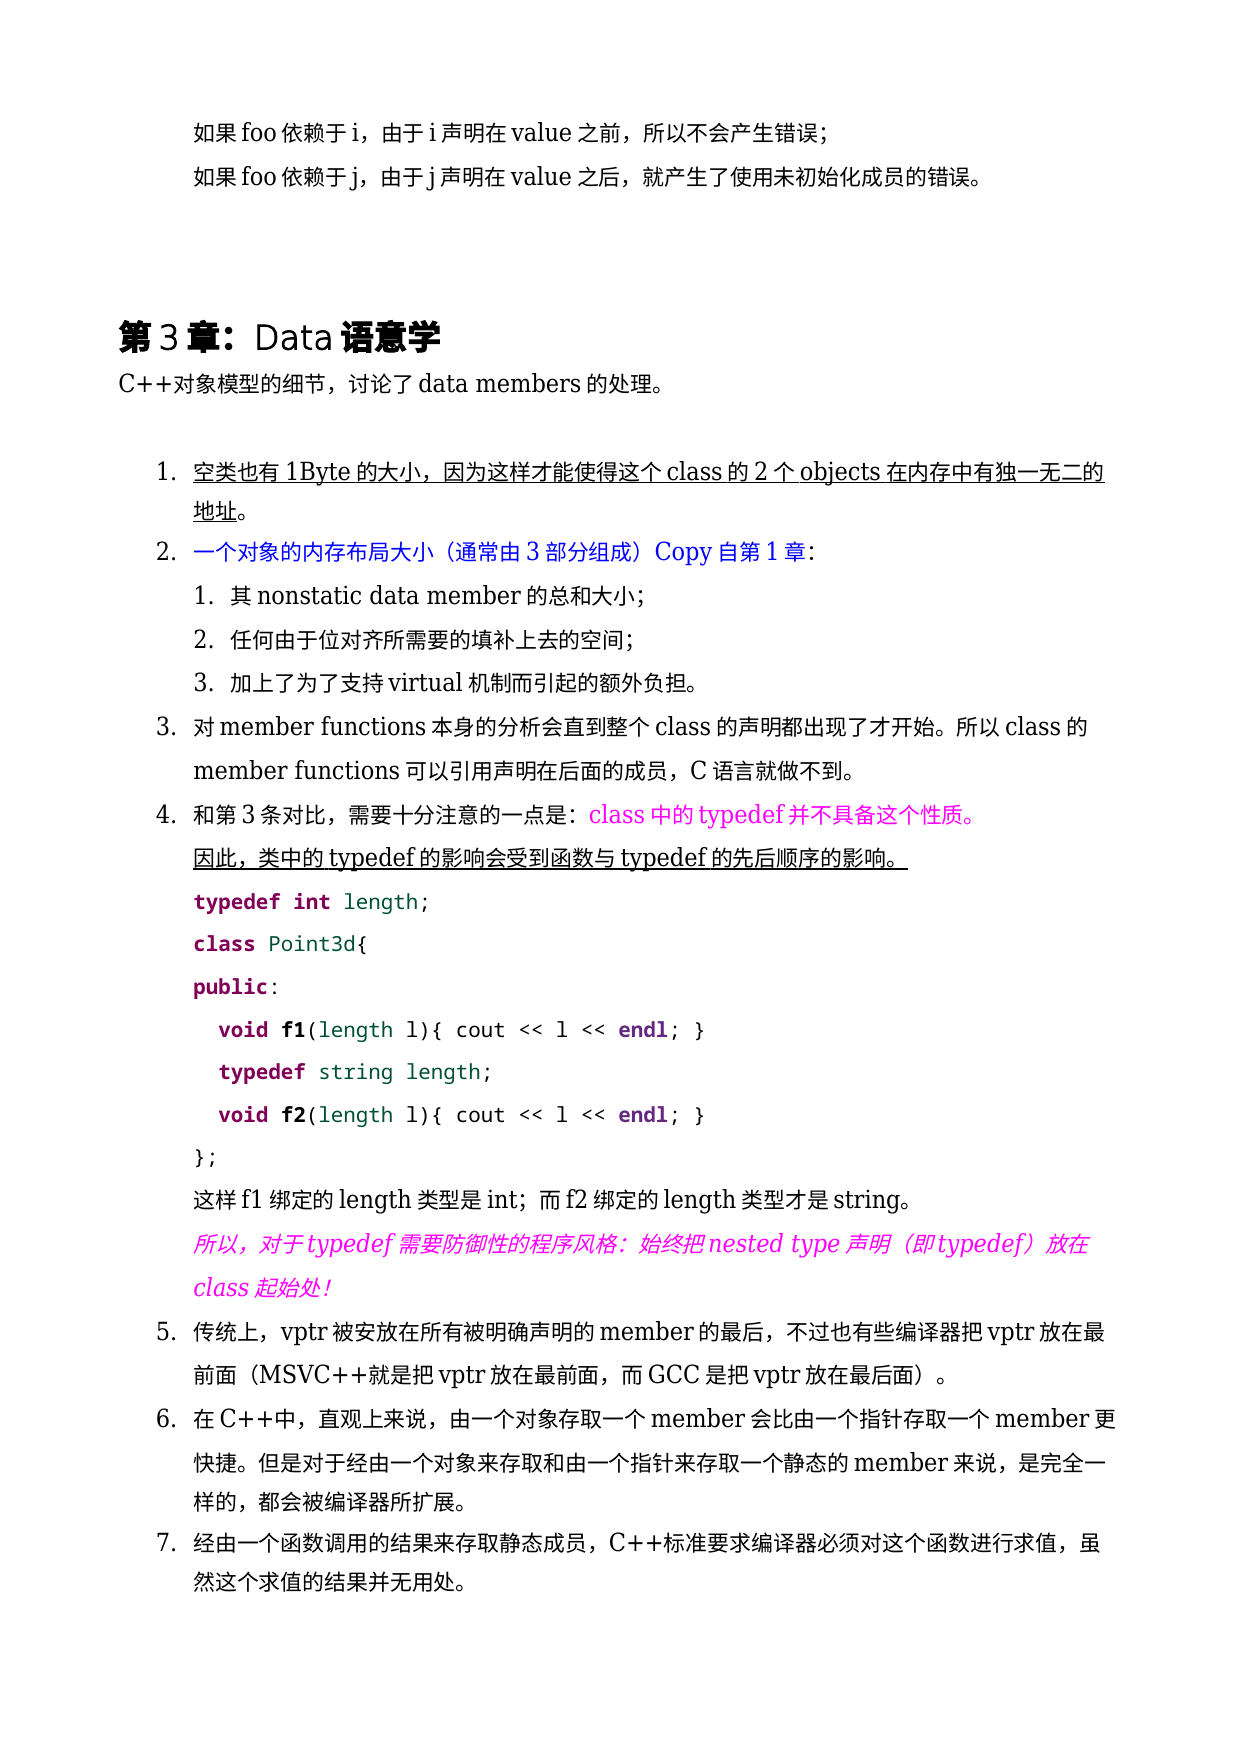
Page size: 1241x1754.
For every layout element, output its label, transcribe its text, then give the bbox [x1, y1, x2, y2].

subtitle 第3章：Data语意学 [118, 318, 1122, 357]
list 传统上，vptr被安放在所有被明确声明的member的最后，不过也有些编译器把vptr放在最前面（MSVC++就是把vptr放在最前面，而GCC是把vptr放在最后面）。 [156, 1317, 1122, 1390]
list 其nonstatic data member的总和大小； [193, 581, 1122, 610]
list 对member functions本身的分析会直到整个class的声明都出现了才开始。所以class的member functions可以引用声明在后面的成员，C语言就做不到。 [156, 712, 1122, 785]
list 在C++中，直观上来说，由一个对象存取一个member会比由一个指针存取一个member更快捷。但是对于经由一个对象来存取和由一个指针来存取一个静态的member来说，是完全一样的，都会被编译器所扩展。 [156, 1404, 1122, 1515]
text C++对象模型的细节，讨论了data members的处理。 [118, 370, 1122, 399]
list 任何由于位对齐所需要的填补上去的空间； [193, 625, 1122, 654]
list 经由一个函数调用的结果来存取静态成员，C++标准要求编译器必须对这个函数进行求值，虽然这个求值的结果并无用处。 [156, 1528, 1122, 1596]
list 和第3条对比，需要十分注意的一点是：class中的typedef并不具备这个性质。 因此，类中的typedef的影响会受到函数与typedef的先后顺序的影响。 typedef int length; class Point3d{ public: void f1(length l){ cout << l << endl; } typedef string length; void f2(length l){ cout << l << endl; } }; 这样f1绑定的length类型是int；而f2绑定的length类型才是string。 所以，对于typedef需要防御性的程序风格：始终把nested type声明（即typedef）放在class起始处！ [156, 800, 1122, 1302]
list 加上了为了支持virtual机制而引起的额外负担。 [193, 668, 1122, 698]
list 空类也有1Byte的大小，因为这样才能使得这个class的2个objects在内存中有独一无二的地址。 [156, 457, 1122, 524]
list 一个对象的内存布局大小（通常由3部分组成）Copy自第1章： [156, 537, 1122, 566]
list 如果foo依赖于i，由于i声明在value之前，所以不会产生错误； 如果foo依赖于j，由于j声明在value之后，就产生了使用未初始化成员的错误。 [156, 118, 1122, 191]
